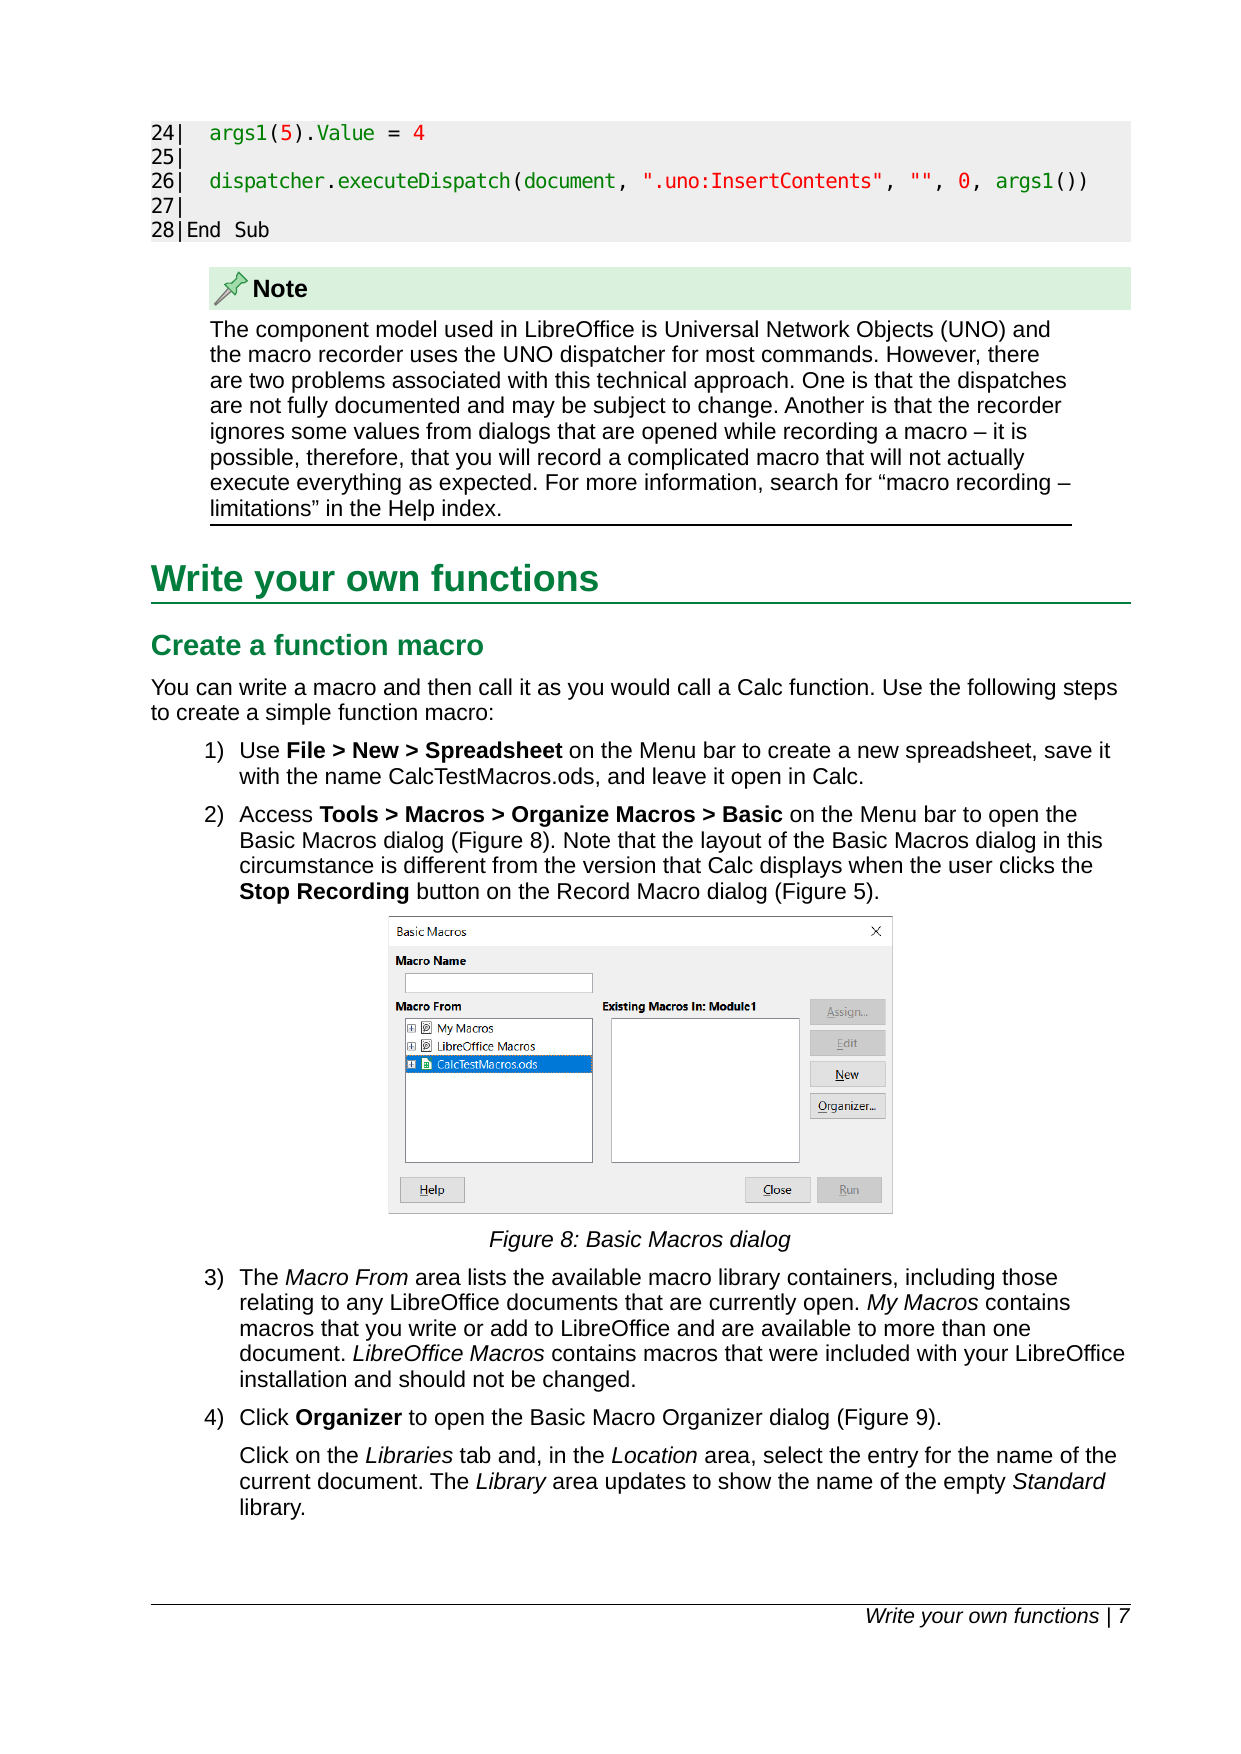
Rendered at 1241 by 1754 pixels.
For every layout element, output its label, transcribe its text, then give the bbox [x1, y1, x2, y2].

list Use File > New > Spreadsheet on the Menu bar to create a new spreadsheet, save it with the name CalcTestMacros.ods, and leave it open in Calc. [224, 738, 1131, 789]
list Access Tools > Macros > Organize Macros > Basic on the Menu bar to open the Basic Macros dialog (Figure 8). Note that the layout of the Basic Macros dialog in this circumstance is different from the version that Calc displays when the user clicks the Stop Recording button on the Record Macro dialog (Figure 5). [224, 802, 1131, 904]
list Click Organizer to open the Basic Macro Organizer dialog (Figure 9). [224, 1405, 1131, 1431]
subtitle Create a function macro [151, 629, 1131, 662]
text 25| [151, 145, 1131, 169]
list You can write a macro and then call it as you would call a Calc function. Use the following steps to create a simple function macro: [151, 674, 1131, 726]
list The Macro From area lists the available macro library containers, including those relating to any LibreOffice documents that are currently open. My Macros contains macros that you write or add to LibreOffice and are available to more than one document. LibreOffice Macros contains macros that were included with your LibreOffice installation and should not be changed. [224, 1264, 1131, 1392]
text 24| args1(5).Value = 4 [151, 121, 1131, 145]
text The component model used in LibreOffice is Universal Network Objects (UNO) and the macro recorder uses the UNO dispatcher for most commands. However, there are two problems associated with this technical approach. One is that the dispatches are not fully documented and may be subject to change. Another is that the recorder ignores some values from dialogs that are opened while recording a macro – it is possible, therefore, that you will record a complicated macro that will not actually execute everything as expected. For more information, search for “macro recording – limitations” in the Help index. [209, 316, 1072, 526]
text 27| [151, 194, 1131, 218]
text 28|End Sub [151, 218, 1131, 242]
subtitle Write your own functions [151, 558, 1131, 602]
text 26| dispatcher.executeDispatch(document, ".uno:InsertContents", "", 0, args1()) [151, 169, 1131, 194]
subtitle Note [209, 267, 1131, 310]
picture [388, 916, 893, 1214]
text Figure 8: Basic Macros dialog [389, 1226, 893, 1252]
text Click on the Libraries tab and, in the Location area, select the entry for the name of the current document. The Library area updates to show the name of the empty Standard library. [239, 1443, 1131, 1520]
